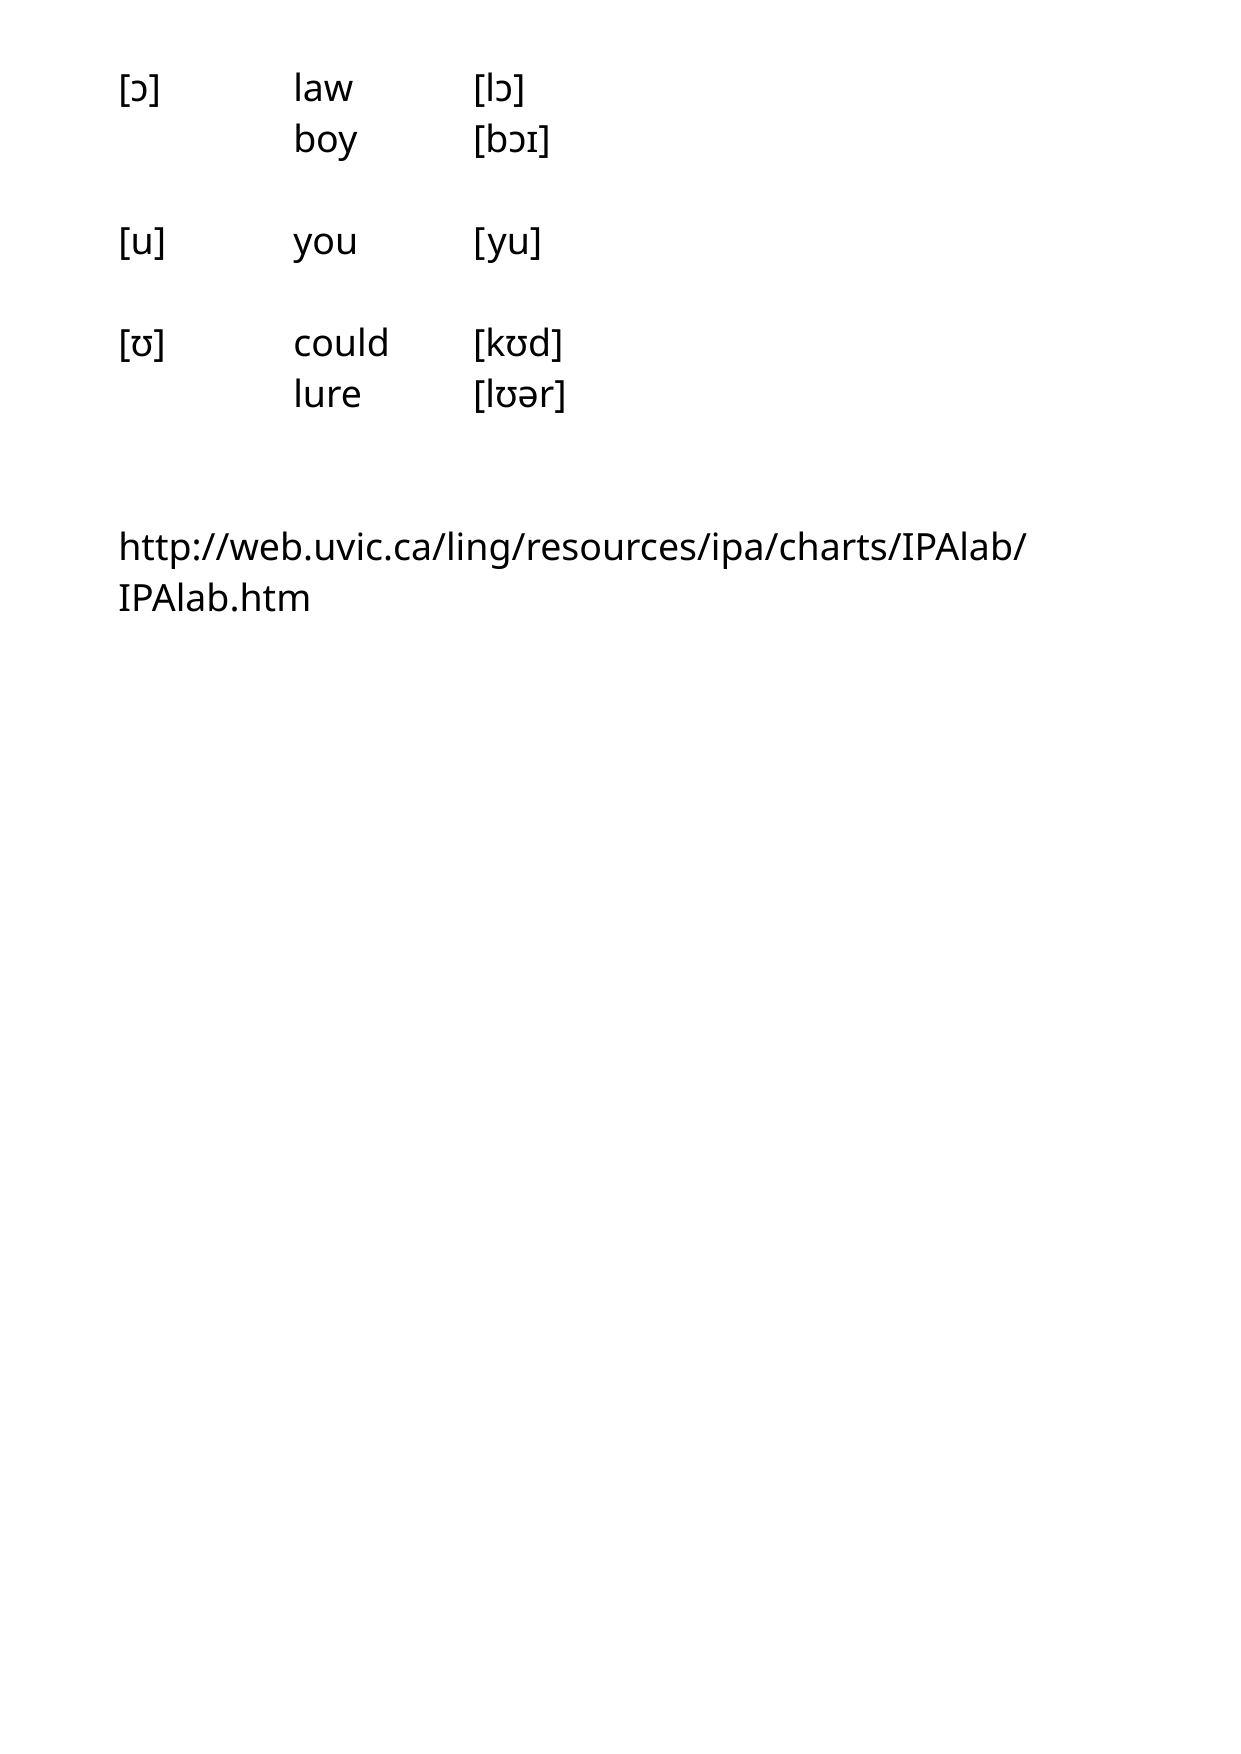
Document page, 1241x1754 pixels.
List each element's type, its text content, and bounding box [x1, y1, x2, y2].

text [ɔ] law [lɔ] [118, 61, 1122, 112]
text http://web.uvic.ca/ling/resources/ipa/charts/IPAlab/IPAlab.htm [118, 520, 1122, 622]
text [u] you [ yu] [118, 214, 1122, 265]
text lure [lʊər] [118, 367, 1122, 418]
text [ʊ] could [kʊd] [118, 316, 1122, 367]
text boy [bɔɪ] [118, 112, 1122, 163]
